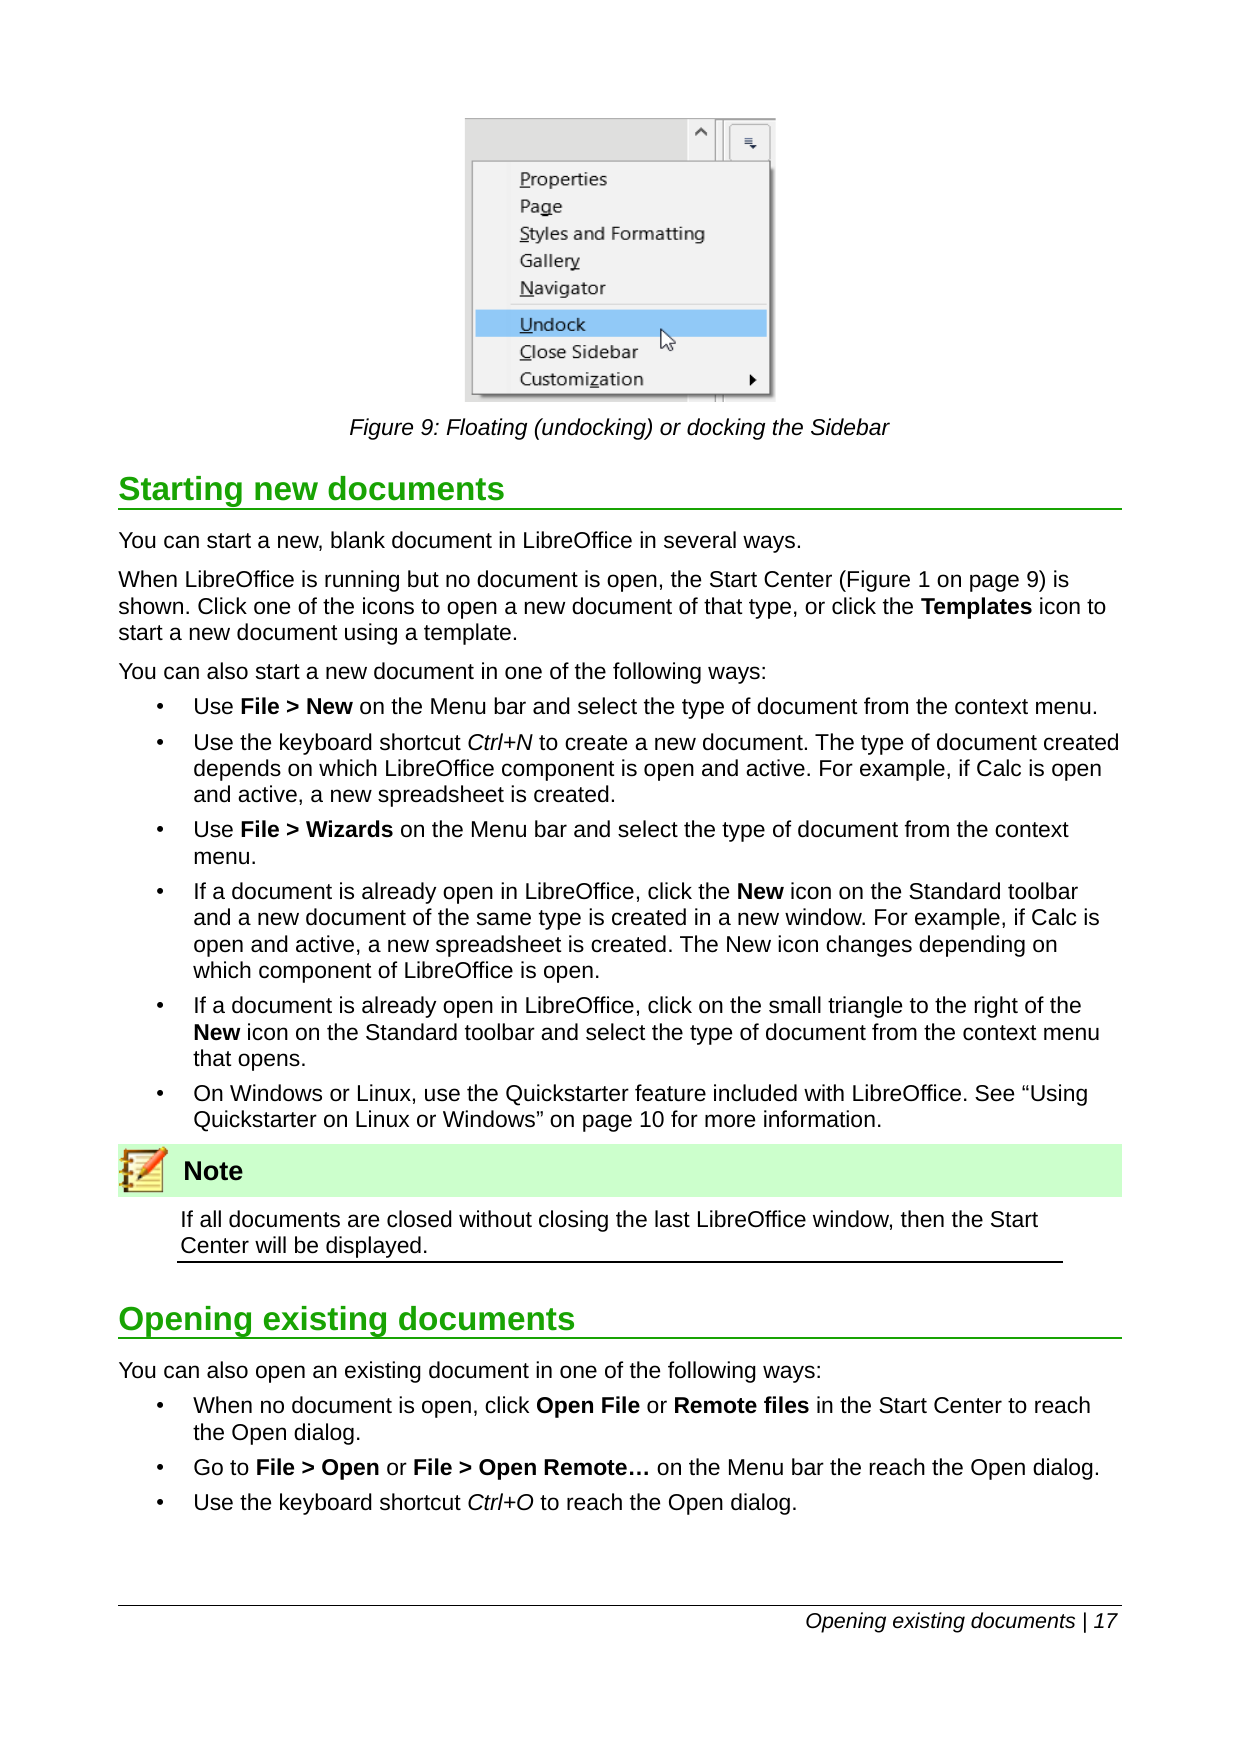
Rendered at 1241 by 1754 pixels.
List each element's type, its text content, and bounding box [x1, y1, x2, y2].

list When no document is open, click Open File or Remote files in the Start Center to reach the Open dialog. [156, 1392, 1122, 1445]
subtitle Starting new documents [118, 469, 1122, 508]
text You can start a new, blank document in LibreOffice in several ways. [118, 527, 1122, 554]
list If a document is already open in LibreOffice, click on the small triangle to the right of the New icon on the Standard toolbar and select the type of document from the context menu that opens. [156, 992, 1122, 1071]
subtitle Opening existing documents [118, 1299, 1122, 1337]
text You can also start a new document in one of the following ways: [118, 658, 1122, 684]
subtitle Note [118, 1144, 1122, 1197]
list Use File > New on the Menu bar and select the type of document from the context menu. [156, 693, 1122, 719]
text Figure 9: Floating (undocking) or docking the Sidebar [283, 413, 957, 440]
text You can also open an existing document in one of the following ways: [118, 1357, 1122, 1383]
picture [464, 118, 776, 402]
list Use the keyboard shortcut Ctrl+O to reach the Open dialog. [156, 1489, 1122, 1516]
text When LibreOffice is running but no document is open, the Start Center (Figure 1 on page 9) is shown. Click one of the icons to open a new document of that type, or click the Templates icon to start a new document using a template. [118, 566, 1122, 645]
list Use the keyboard shortcut Ctrl+N to create a new document. The type of document created depends on which LibreOffice component is open and active. For example, if Calc is open and active, a new spreadsheet is created. [156, 728, 1122, 807]
list Go to File > Open or File > Open Remote… on the Menu bar the reach the Open dialog. [156, 1454, 1122, 1480]
text If all documents are closed without closing the last LibreOffice window, then the Start Center will be displayed. [177, 1203, 1063, 1261]
list If a document is already open in LibreOffice, click the New icon on the Standard toolbar and a new document of the same type is created in a new window. For example, if Calc is open and active, a new spreadsheet is created. The New icon changes depending on which component of LibreOffice is open. [156, 878, 1122, 983]
list On Windows or Linux, use the Quickstarter feature included with LibreOffice. See “Using Quickstarter on Linux or Windows” on page 10 for more information. [156, 1080, 1122, 1133]
list Use File > Wizards on the Menu bar and select the type of document from the context menu. [156, 816, 1122, 869]
picture [119, 1145, 170, 1196]
